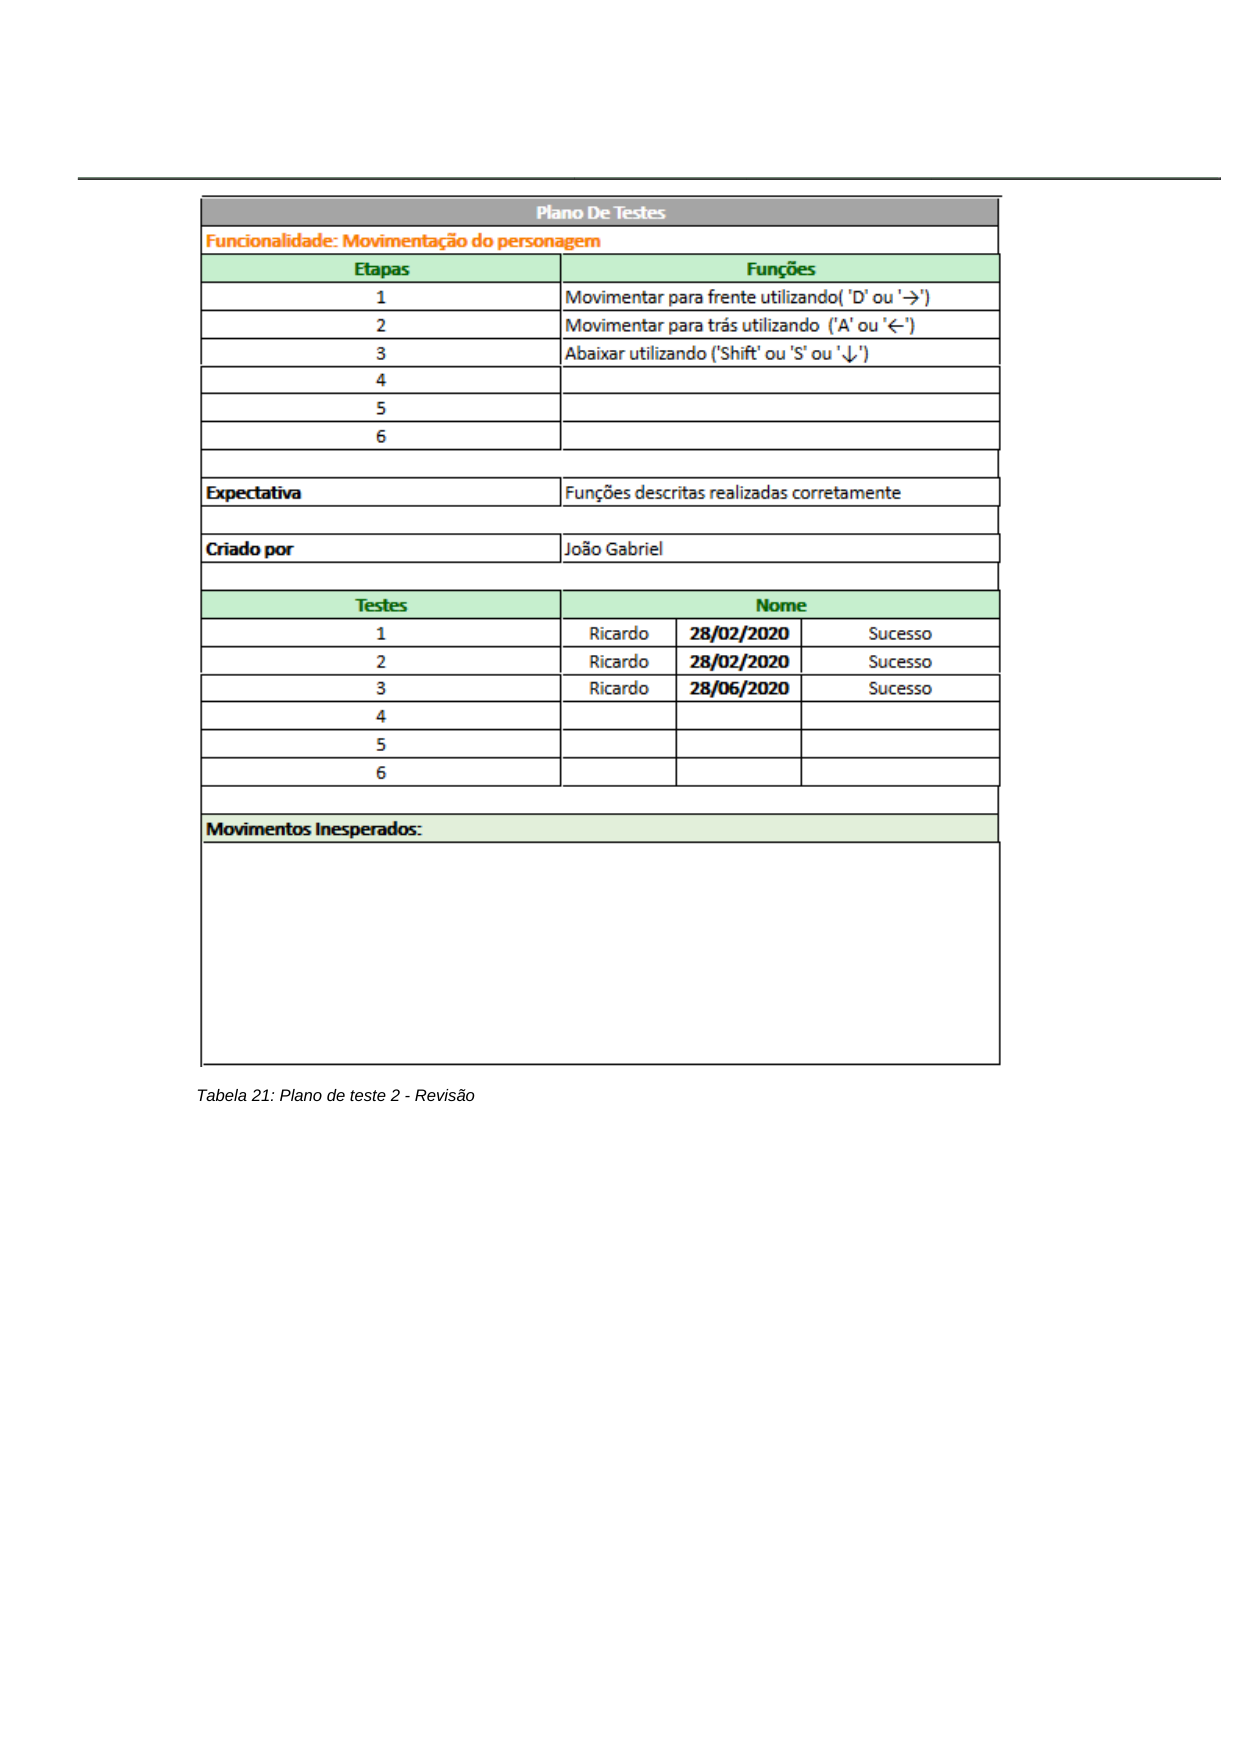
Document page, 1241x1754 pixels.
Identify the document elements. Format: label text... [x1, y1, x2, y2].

text Tabela 21: Plano de teste 2 - Revisão [196, 1067, 1004, 1105]
picture [196, 192, 1004, 1067]
